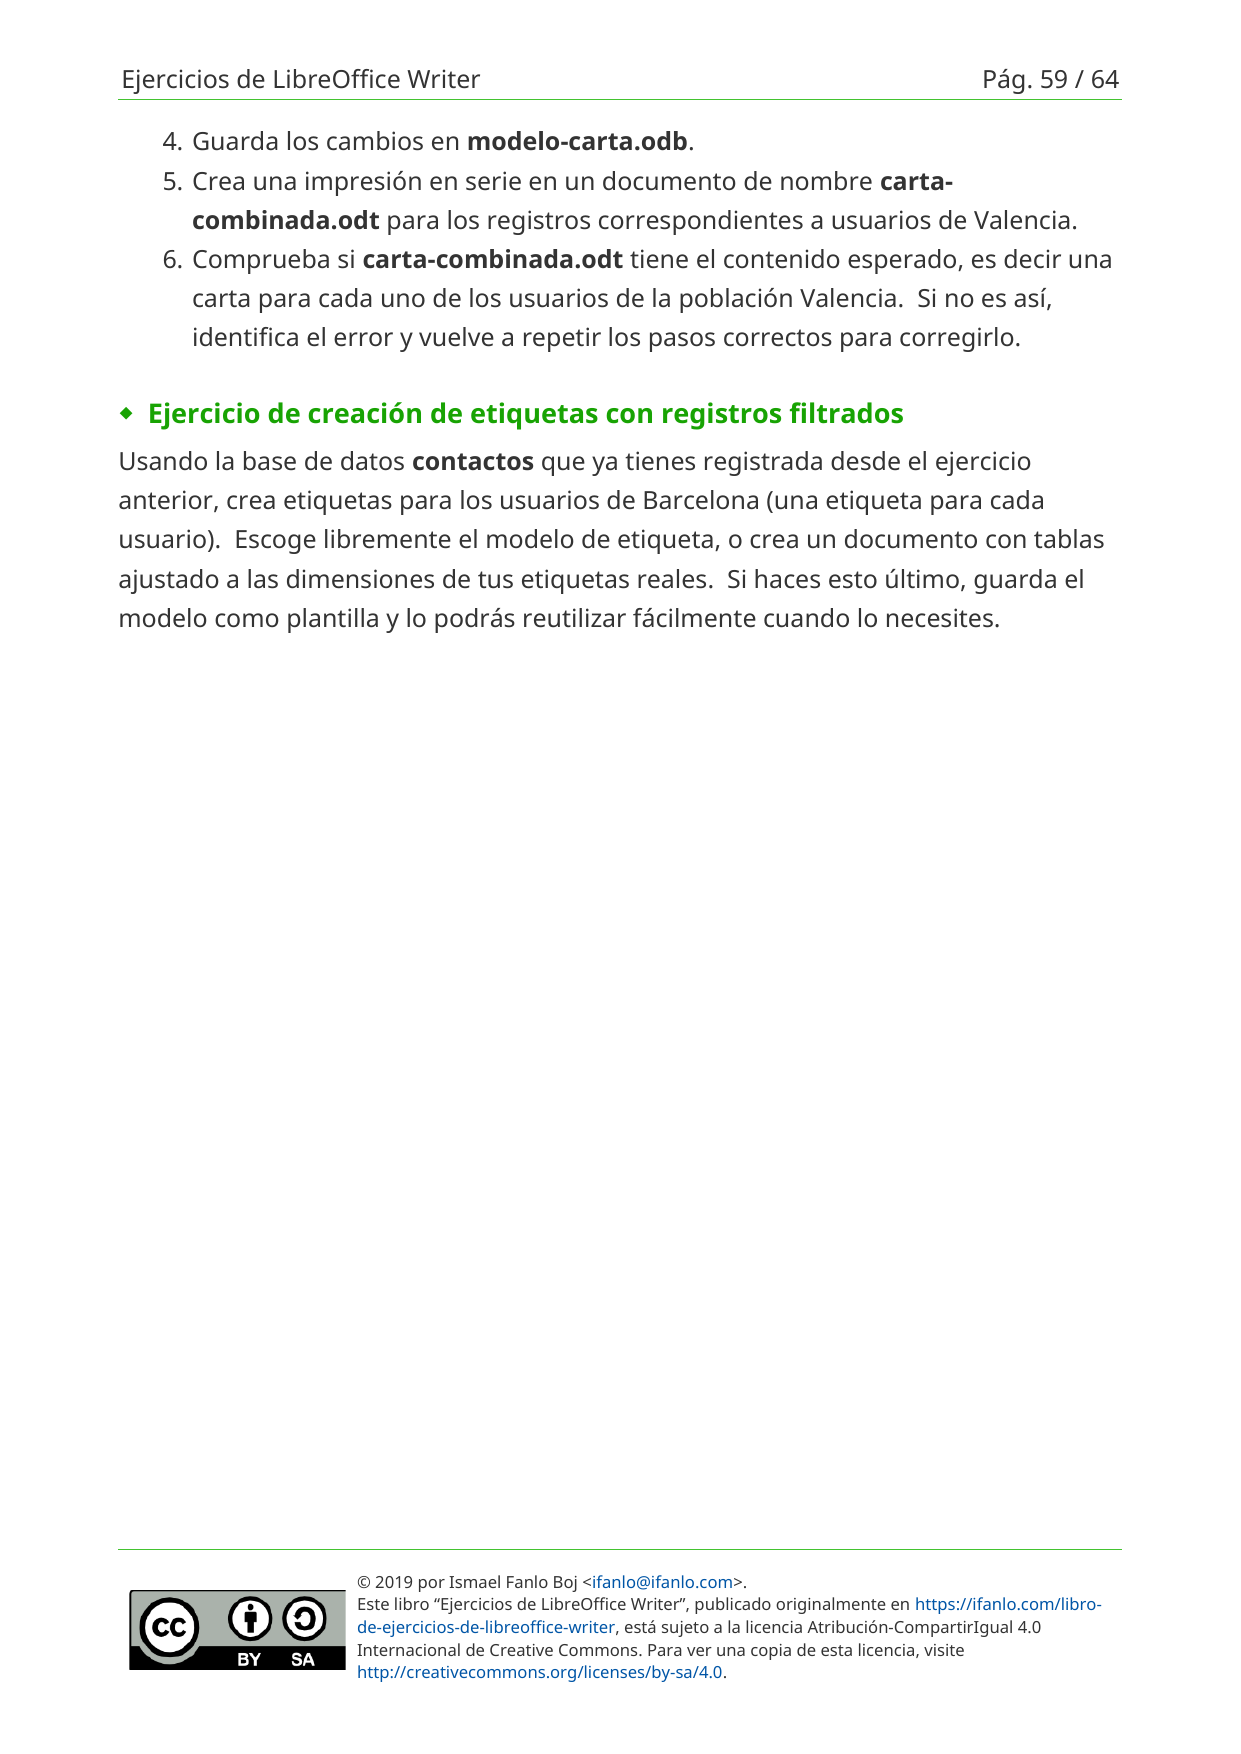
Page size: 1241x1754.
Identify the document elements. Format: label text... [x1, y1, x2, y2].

text Usando la base de datos contactos que ya tienes registrada desde el ejercicio anterior, crea etiquetas para los usuarios de Barcelona (una etiqueta para cada usuario). Escoge libremente el modelo de etiqueta, o crea un documento con tablas ajustado a las dimensiones de tus etiquetas reales. Si haces esto último, guarda el modelo como plantilla y lo podrás reutilizar fácilmente cuando lo necesites. [118, 444, 1122, 634]
list Guarda los cambios en modelo-carta.odb. [162, 124, 1122, 158]
picture [129, 1590, 346, 1670]
list Comprueba si carta-combinada.odt tiene el contenido esperado, es decir una carta para cada uno de los usuarios de la población Valencia. Si no es así, identifica el error y vuelve a repetir los pasos correctos para corregirlo. [162, 242, 1122, 354]
subtitle Ejercicio de creación de etiquetas con registros filtrados [118, 394, 1122, 431]
list Crea una impresión en serie en un documento de nombre carta-combinada.odt para los registros correspondientes a usuarios de Valencia. [162, 163, 1122, 236]
